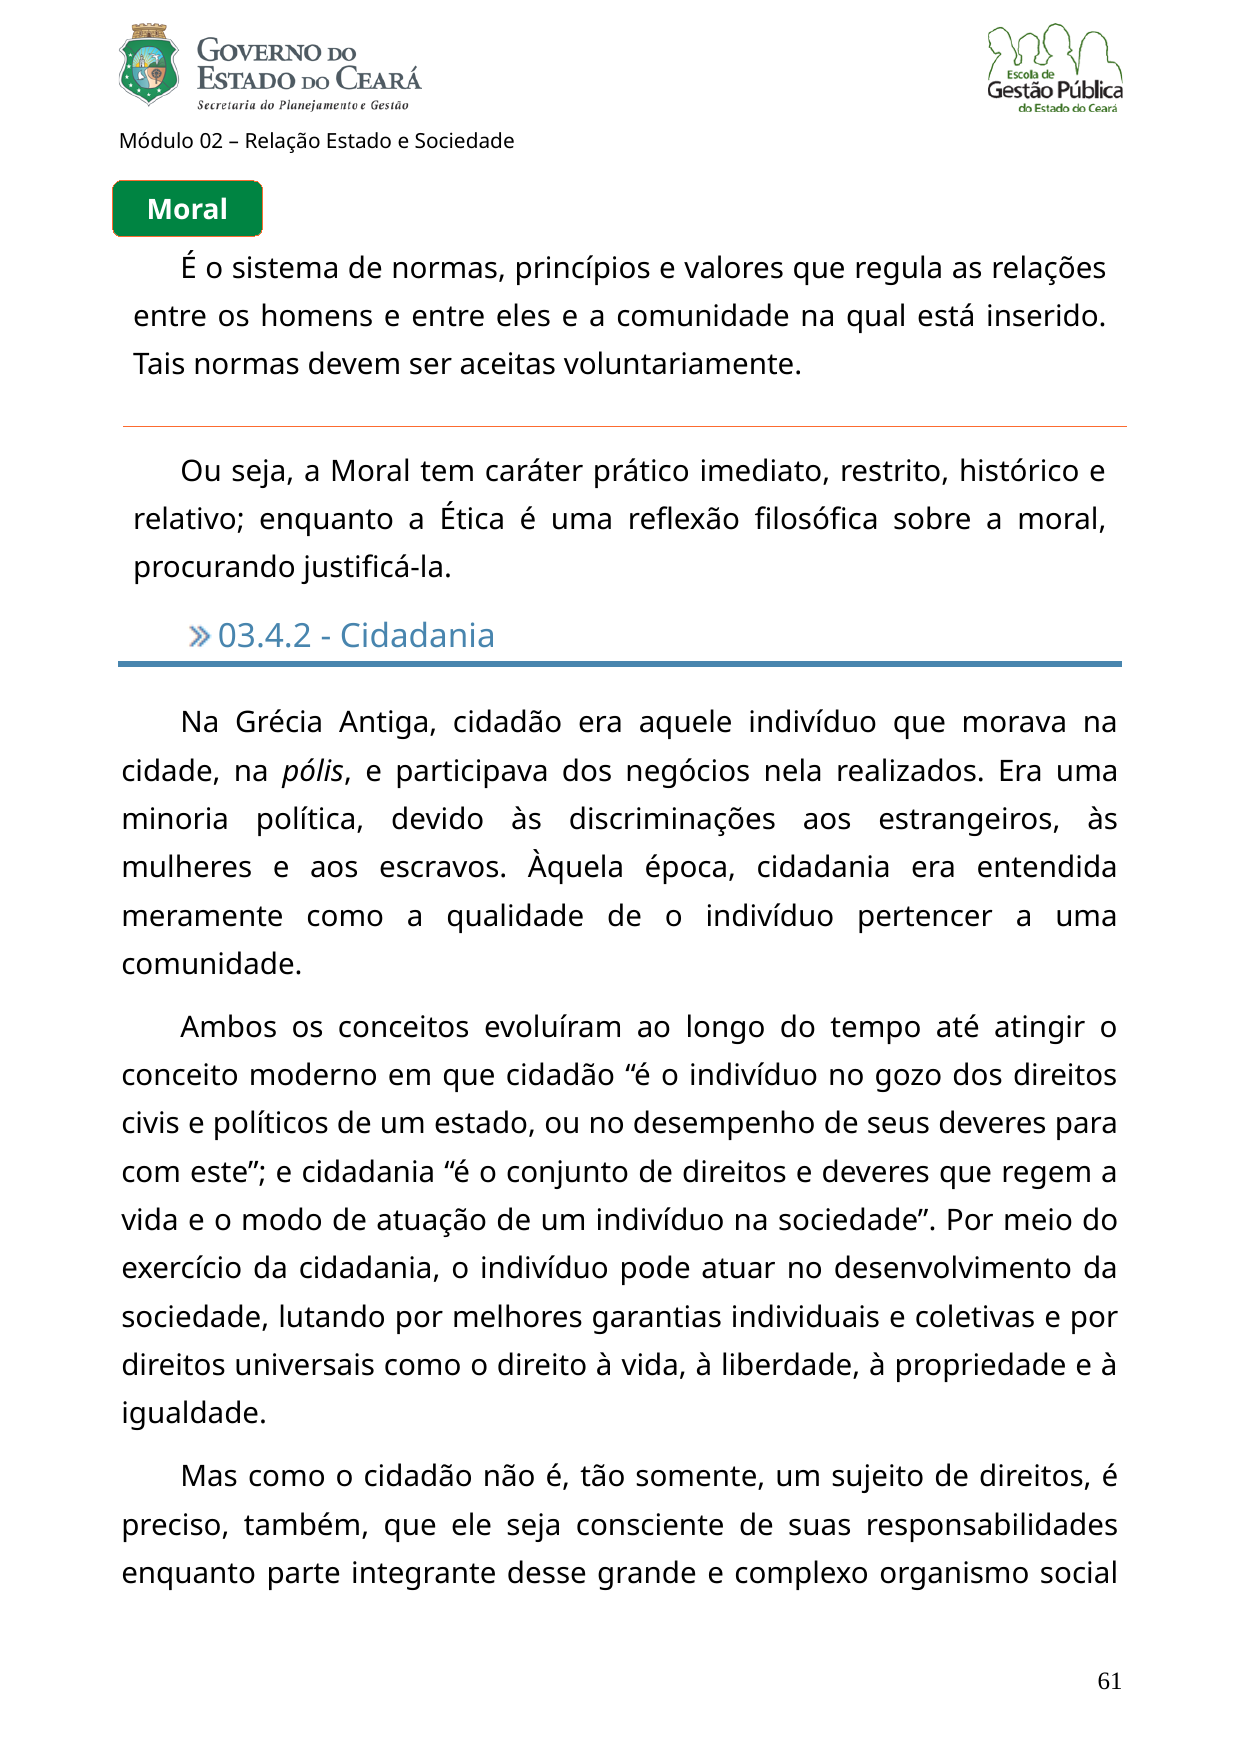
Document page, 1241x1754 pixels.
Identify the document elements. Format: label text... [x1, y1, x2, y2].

picture [180, 619, 218, 655]
text Mas como o cidadão não é, tão somente, um sujeito de direitos, é preciso, também, que ele seja consciente de suas responsabilidades enquanto parte integrante desse grande e complexo organismo social [118, 1452, 1122, 1595]
picture [118, 23, 1123, 112]
text Ou seja, a Moral tem caráter prático imediato, restrito, histórico e relativo; enquanto a Ética é uma reflexão filosófica sobre a moral, procurando justificá-la. [130, 447, 1110, 589]
text É o sistema de normas, princípios e valores que regula as relações entre os homens e entre eles e a comunidade na qual está inserido. Tais normas devem ser aceitas voluntariamente. [130, 243, 1110, 386]
text Na Grécia Antiga, cidadão era aquele indivíduo que morava na cidade, na pólis, e participava dos negócios nela realizados. Era uma minoria política, devido às discriminações aos estrangeiros, às mulheres e aos escravos. Àquela época, cidadania era entendida meramente como a qualidade de o indivíduo pertencer a uma comunidade. [118, 698, 1122, 983]
subtitle 03.4.2 - Cidadania [118, 609, 1122, 661]
text Ambos os conceitos evoluíram ao longo do tempo até atingir o conceito moderno em que cidadão “é o indivíduo no gozo dos direitos civis e políticos de um estado, ou no desempenho de seus deveres para com este”; e cidadania “é o conjunto de direitos e deveres que regem a vida e o modo de atuação de um indivíduo na sociedade”. Por meio do exercício da cidadania, o indivíduo pode atuar no desenvolvimento da sociedade, lutando por melhores garantias individuais e coletivas e por direitos universais como o direito à vida, à liberdade, à propriedade e à igualdade. [118, 1003, 1122, 1432]
